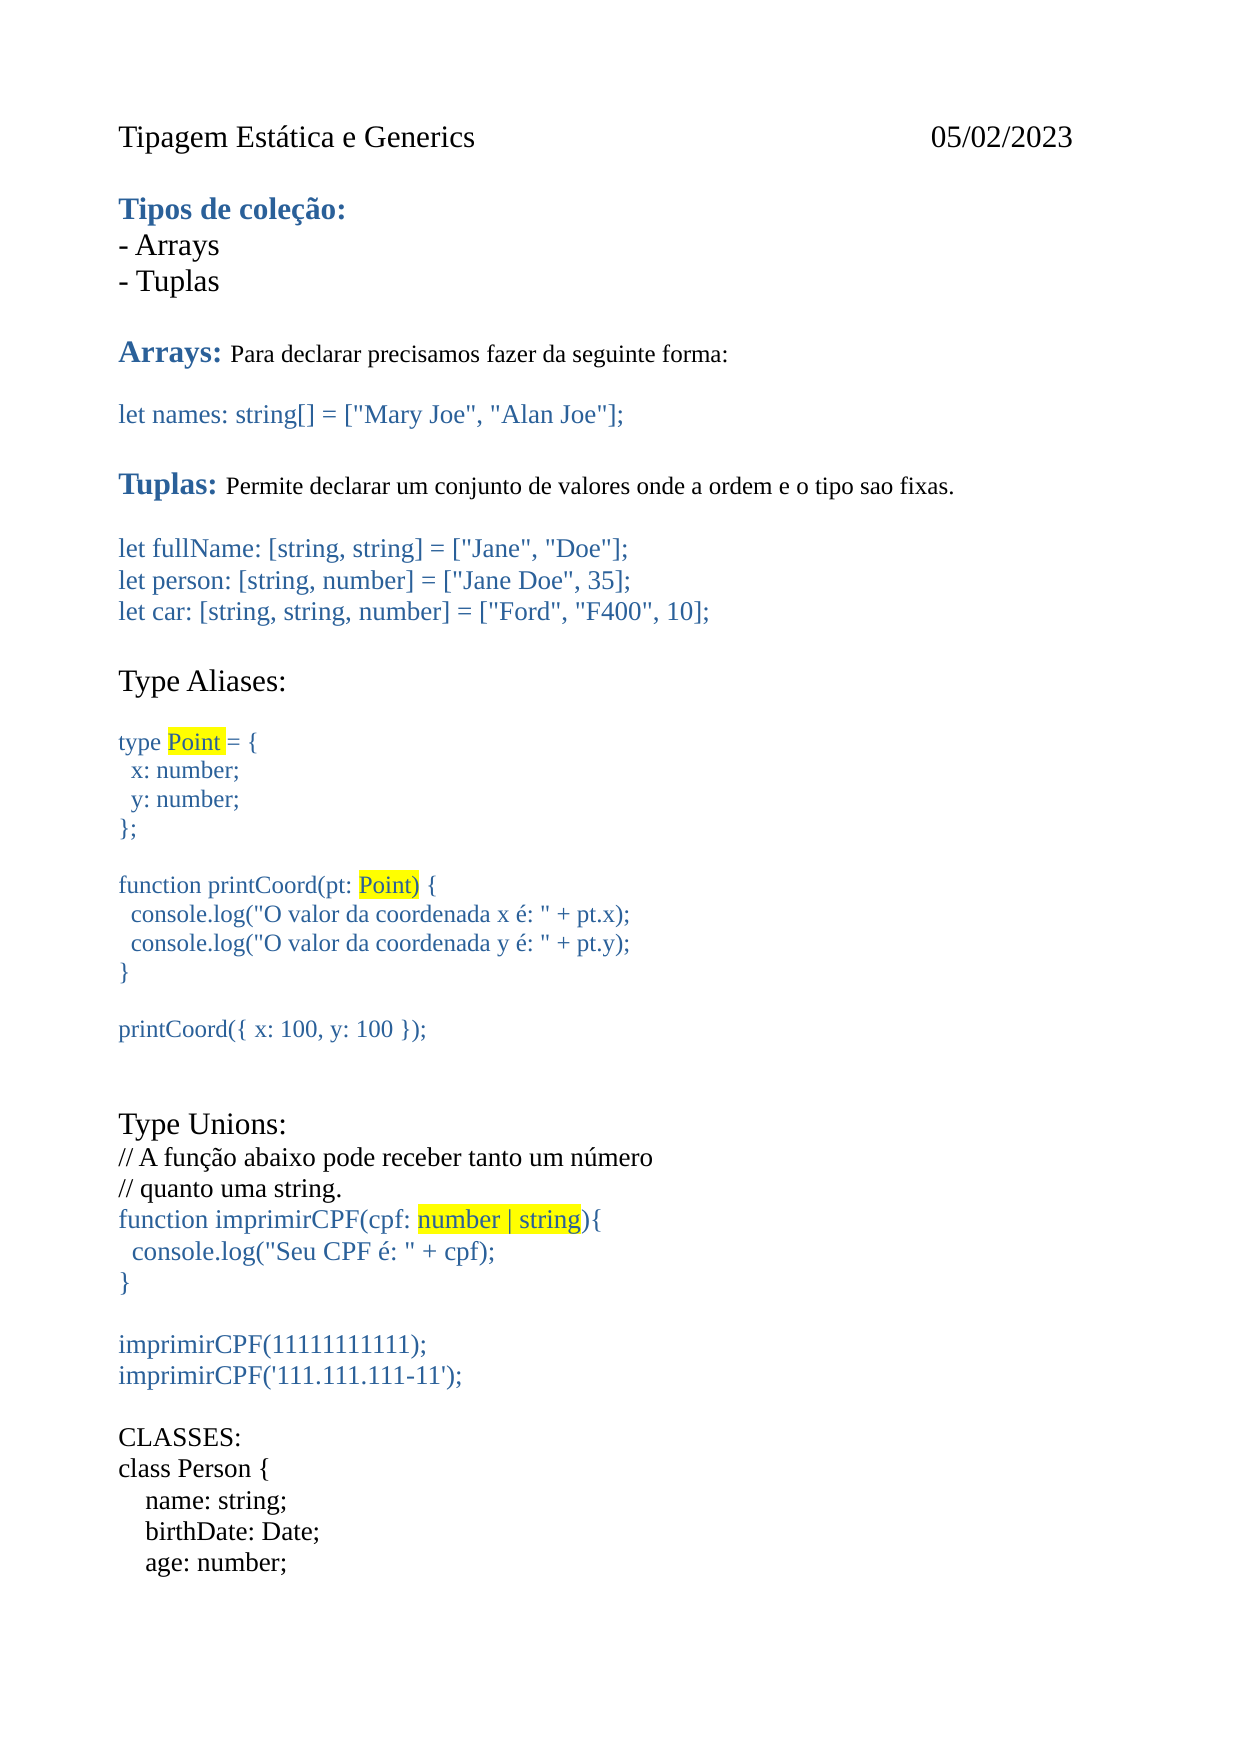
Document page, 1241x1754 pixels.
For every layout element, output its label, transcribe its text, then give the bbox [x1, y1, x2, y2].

text - Tuplas [118, 262, 1122, 298]
text name: string; [118, 1484, 1122, 1515]
text y: number; [118, 784, 1122, 813]
text Tuplas: Permite declarar um conjunto de valores onde a ordem e o tipo sao fixas. [118, 466, 1122, 501]
text Type Aliases: [118, 662, 1122, 698]
text // quanto uma string. [118, 1172, 1122, 1203]
text // A função abaixo pode receber tanto um número [118, 1141, 1122, 1172]
text let names: string[] = ["Mary Joe", "Alan Joe"]; [118, 398, 1122, 429]
text imprimirCPF('111.111.111-11'); [118, 1359, 1122, 1390]
text Tipagem Estática e Generics 05/02/2023 [118, 118, 1122, 154]
text Arrays: Para declarar precisamos fazer da seguinte forma: [118, 334, 1122, 370]
text Tipos de coleção: [118, 190, 1122, 226]
text console.log("O valor da coordenada x é: " + pt.x); [118, 899, 1122, 928]
text function printCoord(pt: Point) { [118, 870, 1122, 899]
text console.log("O valor da coordenada y é: " + pt.y); [118, 928, 1122, 957]
text let fullName: [string, string] = ["Jane", "Doe"]; [118, 533, 1122, 564]
text console.log("Seu CPF é: " + cpf); [118, 1234, 1122, 1266]
text x: number; [118, 755, 1122, 784]
text } [118, 957, 1122, 985]
text imprimirCPF(11111111111); [118, 1328, 1122, 1359]
text birthDate: Date; [118, 1515, 1122, 1546]
text let car: [string, string, number] = ["Ford", "F400", 10]; [118, 595, 1122, 626]
text CLASSES: [118, 1421, 1122, 1453]
text - Arrays [118, 226, 1122, 262]
text printCoord({ x: 100, y: 100 }); [118, 1014, 1122, 1043]
text function imprimirCPF(cpf: number | string){ [118, 1203, 1122, 1234]
text let person: [string, number] = ["Jane Doe", 35]; [118, 564, 1122, 595]
text } [118, 1266, 1122, 1297]
text }; [118, 813, 1122, 842]
text Type Unions: [118, 1105, 1122, 1141]
text type Point = { [118, 727, 1122, 755]
text age: number; [118, 1546, 1122, 1577]
text class Person { [118, 1453, 1122, 1484]
